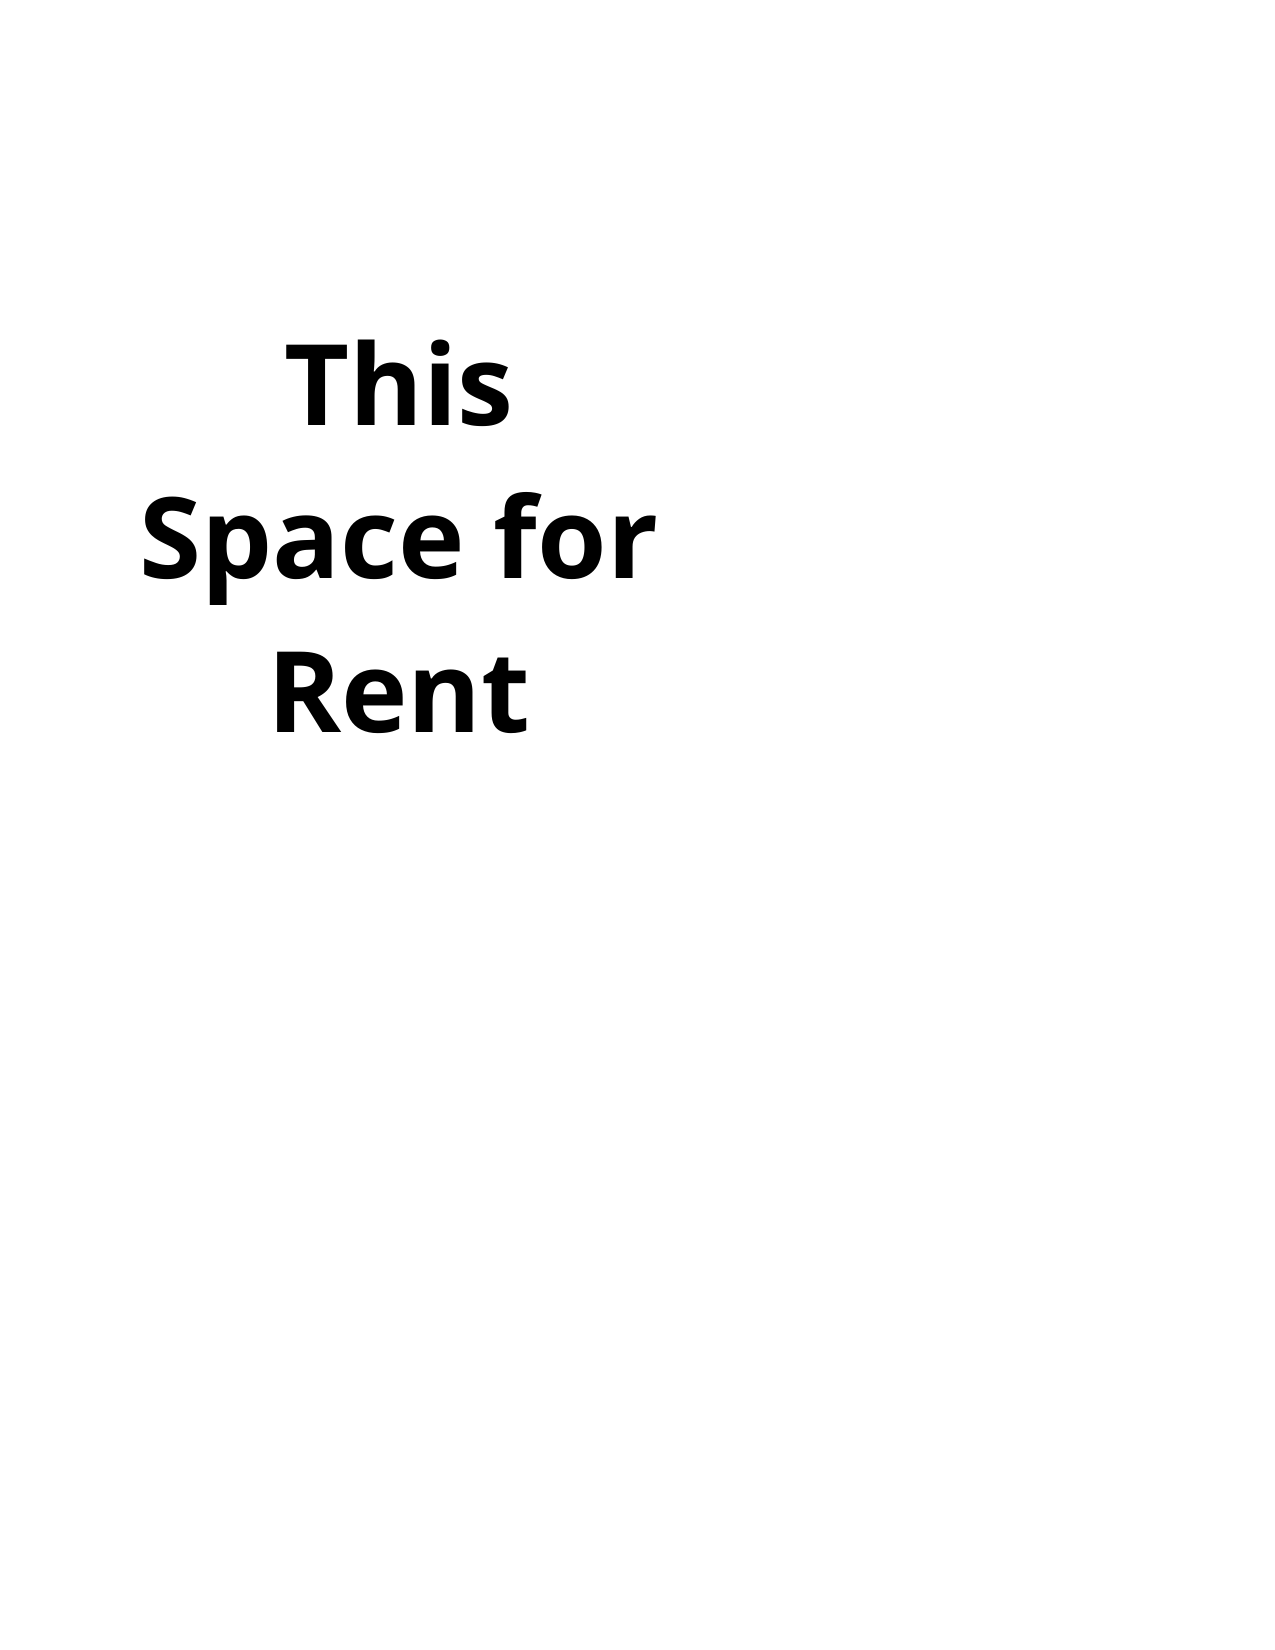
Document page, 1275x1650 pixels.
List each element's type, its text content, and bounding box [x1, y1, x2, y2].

text This Space for Rent [118, 305, 679, 765]
